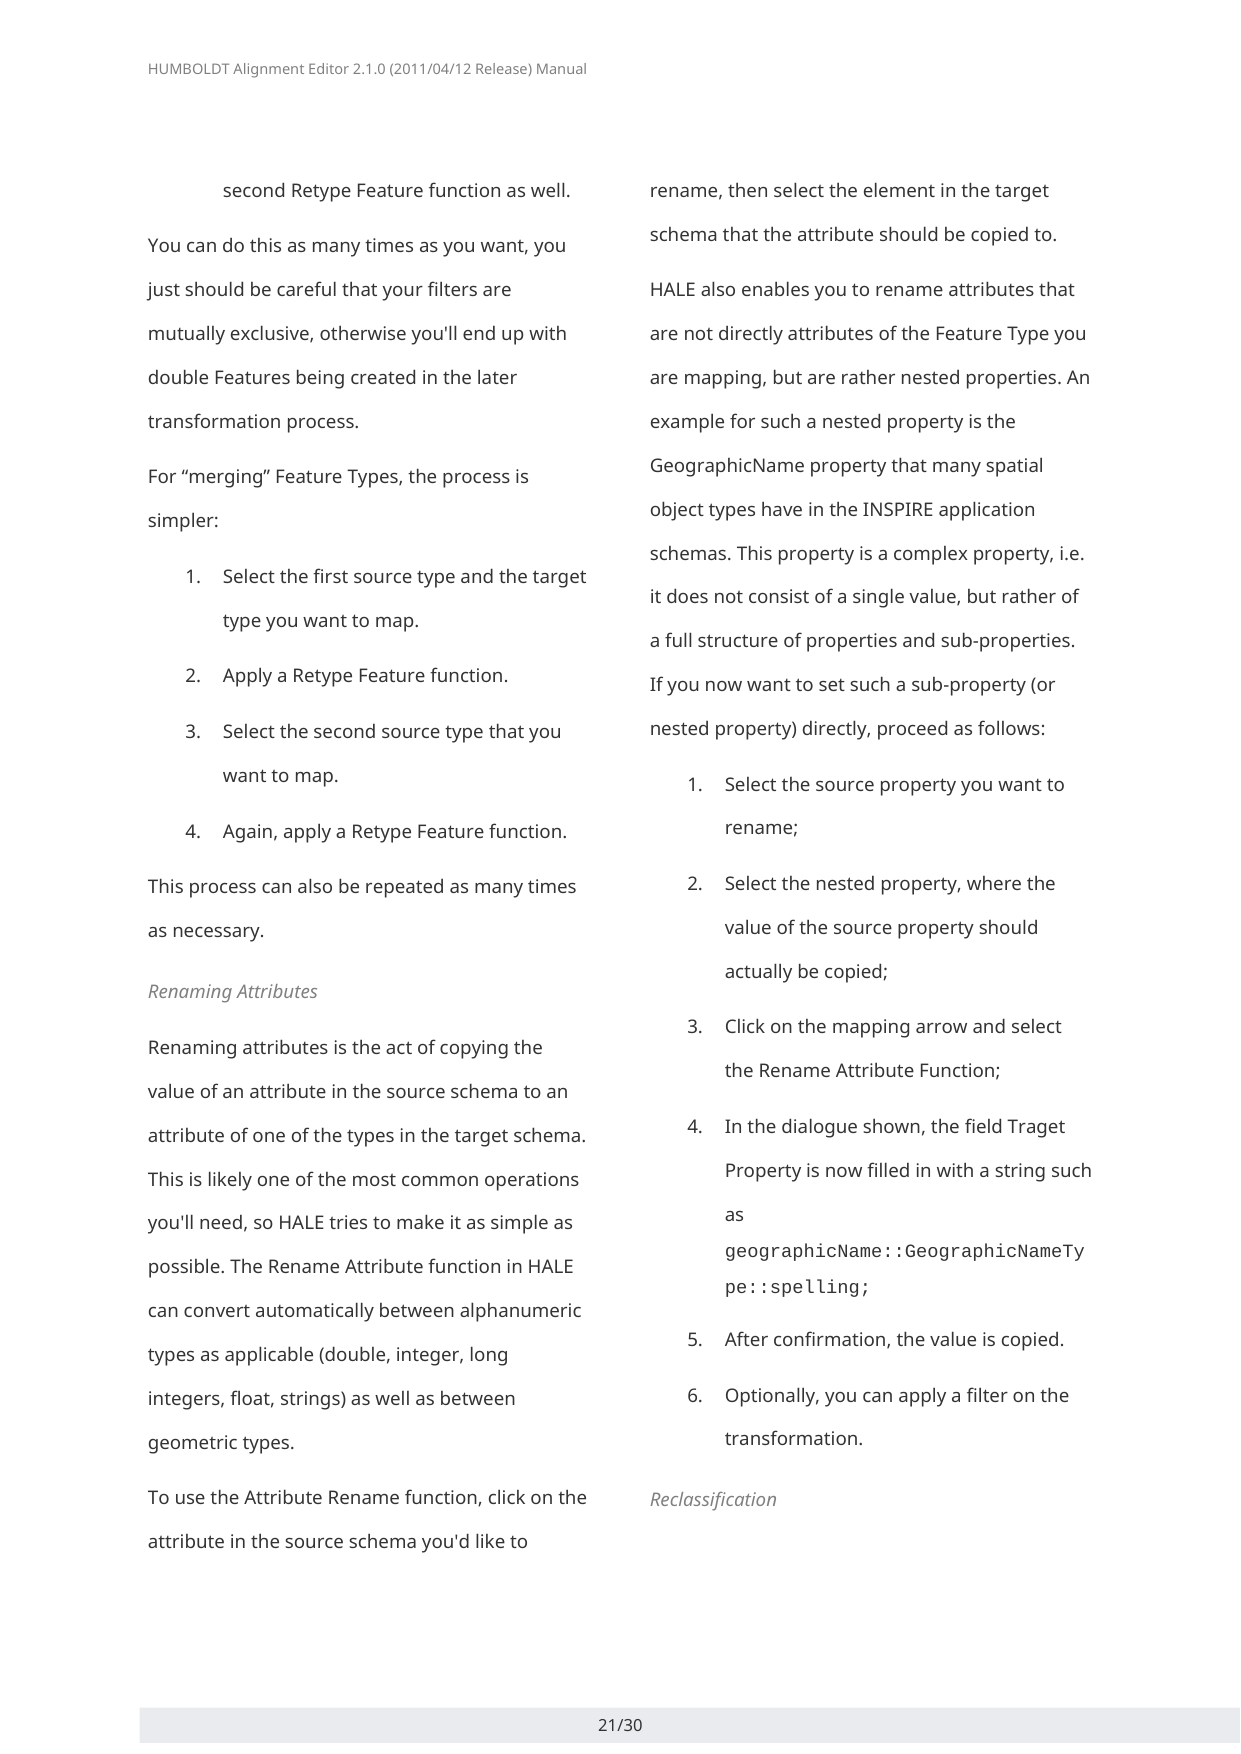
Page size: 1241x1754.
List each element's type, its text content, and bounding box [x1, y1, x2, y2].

subtitle Reclassification [649, 1486, 1092, 1512]
text This process can also be repeated as many times as necessary. [148, 873, 591, 943]
text rename, then select the element in the target schema that the attribute should be copied to. [649, 177, 1092, 247]
subtitle Renaming Attributes [148, 978, 591, 1003]
list Optionally, you can apply a filter on the transformation. [687, 1382, 1092, 1451]
text To use the Attribute Rename function, click on the attribute in the source schema you'd like to [148, 1484, 591, 1554]
list Select the nested property, where the value of the source property should actually be copied; [687, 870, 1092, 983]
text Renaming attributes is the act of copying the value of an attribute in the source schema to an attribute of one of the types in the target schema. This is likely one of the most common operations you'll need, so HALE tries to make it as simple as possible. The Rename Attribute function in HALE can convert automatically between alphanumeric types as applicable (double, integer, long integers, float, strings) as well as between geometric types. [148, 1034, 591, 1454]
list In the dialogue shown, the field Traget Property is now filled in with a string such as geographicName::GeographicNameType::spelling; [687, 1113, 1092, 1299]
list Select the first source type and the target type you want to map. [185, 563, 591, 633]
text For “merging” Feature Types, the process is simpler: [148, 464, 591, 533]
list Select the source property you want to rename; [687, 771, 1092, 840]
list Click on the mapping arrow and select the Rename Attribute Function; [687, 1014, 1092, 1083]
text HALE also enables you to rename attributes that are not directly attributes of the Feature Type you are mapping, but are rather nested properties. An example for such a nested property is the GeographicName property that many spatial object types have in the INSPIRE application schemas. This property is a complex property, i.e. it does not consist of a single value, but rather of a full structure of properties and sub-properties. If you now want to set such a sub-property (or nested property) directly, proceed as follows: [649, 277, 1092, 741]
list Apply a Retype Feature function. [185, 663, 591, 688]
list Select the second source type that you want to map. [185, 718, 591, 788]
list second Retype Feature function as well. [185, 177, 591, 203]
list After confirmation, the value is copied. [687, 1326, 1092, 1352]
text You can do this as many times as you want, you just should be careful that your filters are mutually exclusive, otherwise you'll end up with double Features being created in the later transformation process. [148, 233, 591, 434]
list Again, apply a Retype Feature function. [185, 818, 591, 843]
